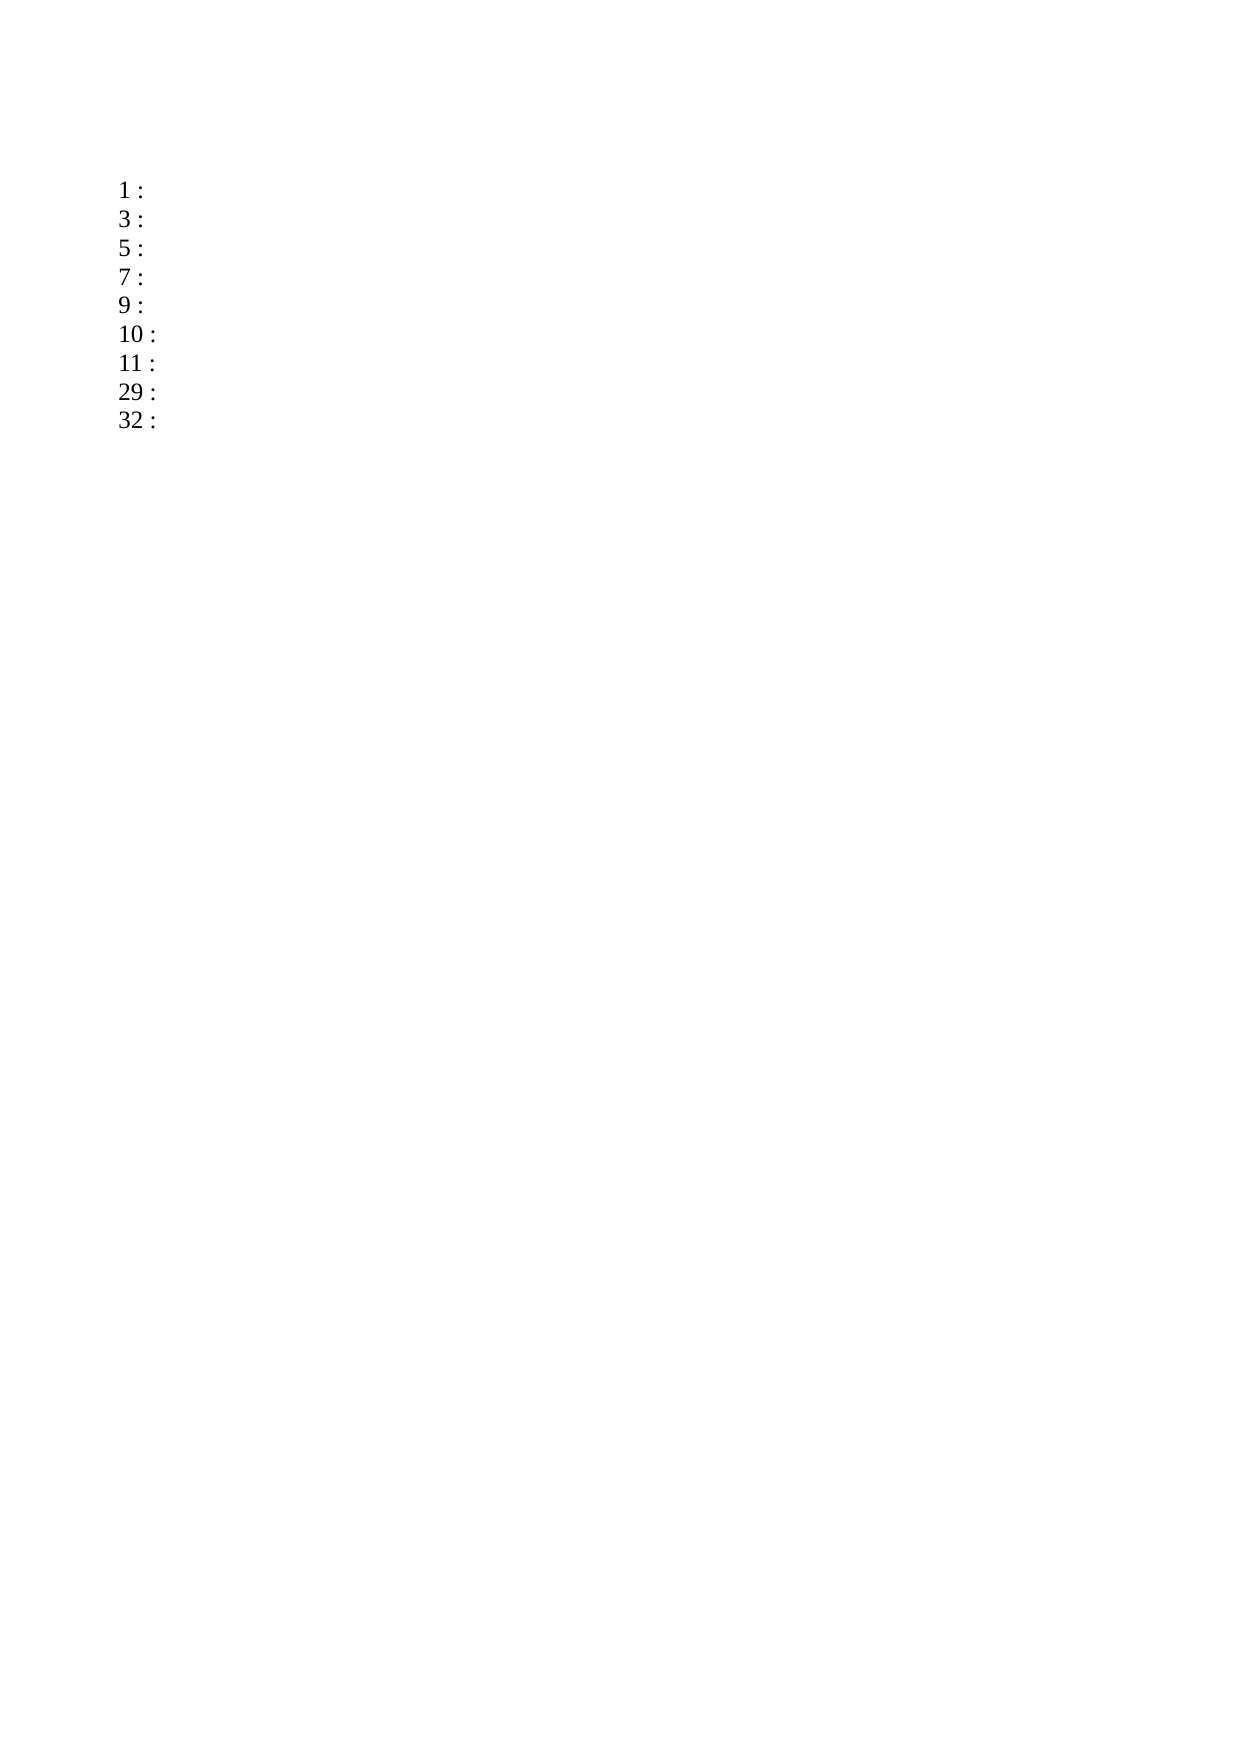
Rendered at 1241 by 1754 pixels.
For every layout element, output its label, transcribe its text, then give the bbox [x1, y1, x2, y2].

text 3 : [118, 204, 1122, 233]
text 10 : [118, 319, 1122, 348]
text 9 : [118, 291, 1122, 319]
text 5 : [118, 233, 1122, 262]
text 1 : [118, 176, 1122, 204]
text 11 : [118, 348, 1122, 377]
text 7 : [118, 262, 1122, 291]
text 32 : [118, 406, 1122, 434]
text 29 : [118, 377, 1122, 406]
